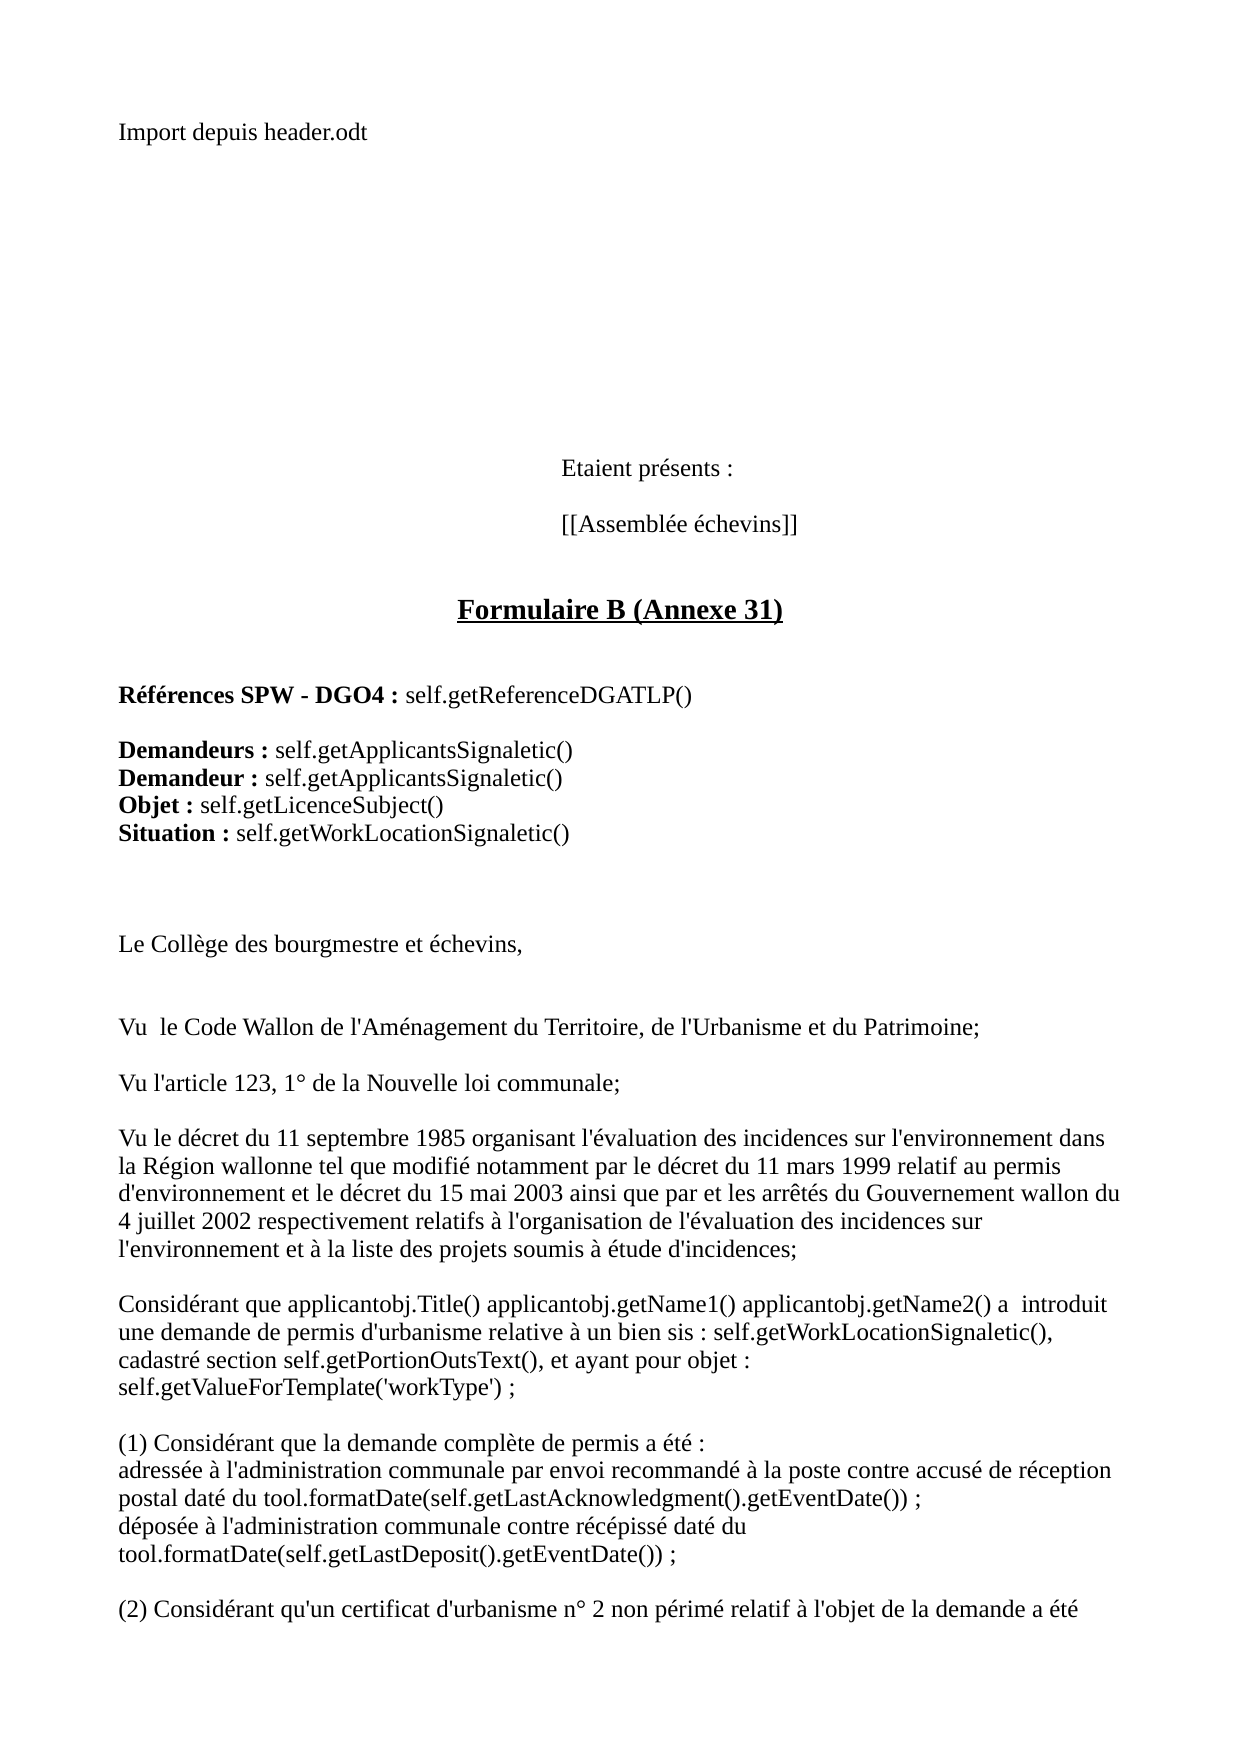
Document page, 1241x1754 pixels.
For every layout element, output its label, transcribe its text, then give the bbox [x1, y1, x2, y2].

text (2) Considérant qu'un certificat d'urbanisme n° 2 non périmé relatif à l'objet de la demande a été [118, 1595, 1122, 1623]
text Vu le Code Wallon de l'Aménagement du Territoire, de l'Urbanisme et du Patrimoine; [118, 1013, 1122, 1041]
text Situation : self.getWorkLocationSignaletic() [118, 819, 1122, 847]
title Formulaire B (Annexe 31) [118, 593, 1122, 625]
text Demandeur : self.getApplicantsSignaletic() [118, 764, 1122, 792]
text [[Assemblée échevins]] [118, 510, 1122, 538]
text Vu le décret du 11 septembre 1985 organisant l'évaluation des incidences sur l'environnement dans la Région wallonne tel que modifié notamment par le décret du 11 mars 1999 relatif au permis d'environnement et le décret du 15 mai 2003 ainsi que par et les arrêtés du Gouvernement wallon du 4 juillet 2002 respectivement relatifs à l'organisation de l'évaluation des incidences sur l'environnement et à la liste des projets soumis à étude d'incidences; [118, 1124, 1122, 1263]
text Import depuis header.odt [118, 118, 539, 146]
text adressée à l'administration communale par envoi recommandé à la poste contre accusé de réception postal daté du tool.formatDate(self.getLastAcknowledgment().getEventDate()) ; [118, 1457, 1122, 1512]
text Objet : self.getLicenceSubject() [118, 792, 1122, 819]
text Le Collège des bourgmestre et échevins, [118, 930, 1122, 958]
text Vu l'article 123, 1° de la Nouvelle loi communale; [118, 1069, 1122, 1096]
text Etaient présents : [118, 454, 1122, 482]
text Considérant que applicantobj.Title() applicantobj.getName1() applicantobj.getName2() a introduit une demande de permis d'urbanisme relative à un bien sis : self.getWorkLocationSignaletic(), cadastré section self.getPortionOutsText(), et ayant pour objet : self.getValueForTemplate('workType') ; [118, 1290, 1122, 1401]
text déposée à l'administration communale contre récépissé daté du tool.formatDate(self.getLastDeposit().getEventDate()) ; [118, 1512, 1122, 1567]
text Références SPW - DGO4 : self.getReferenceDGATLP() [118, 681, 1122, 708]
text Demandeurs : self.getApplicantsSignaletic() [118, 736, 1122, 764]
text (1) Considérant que la demande complète de permis a été : [118, 1429, 1122, 1457]
